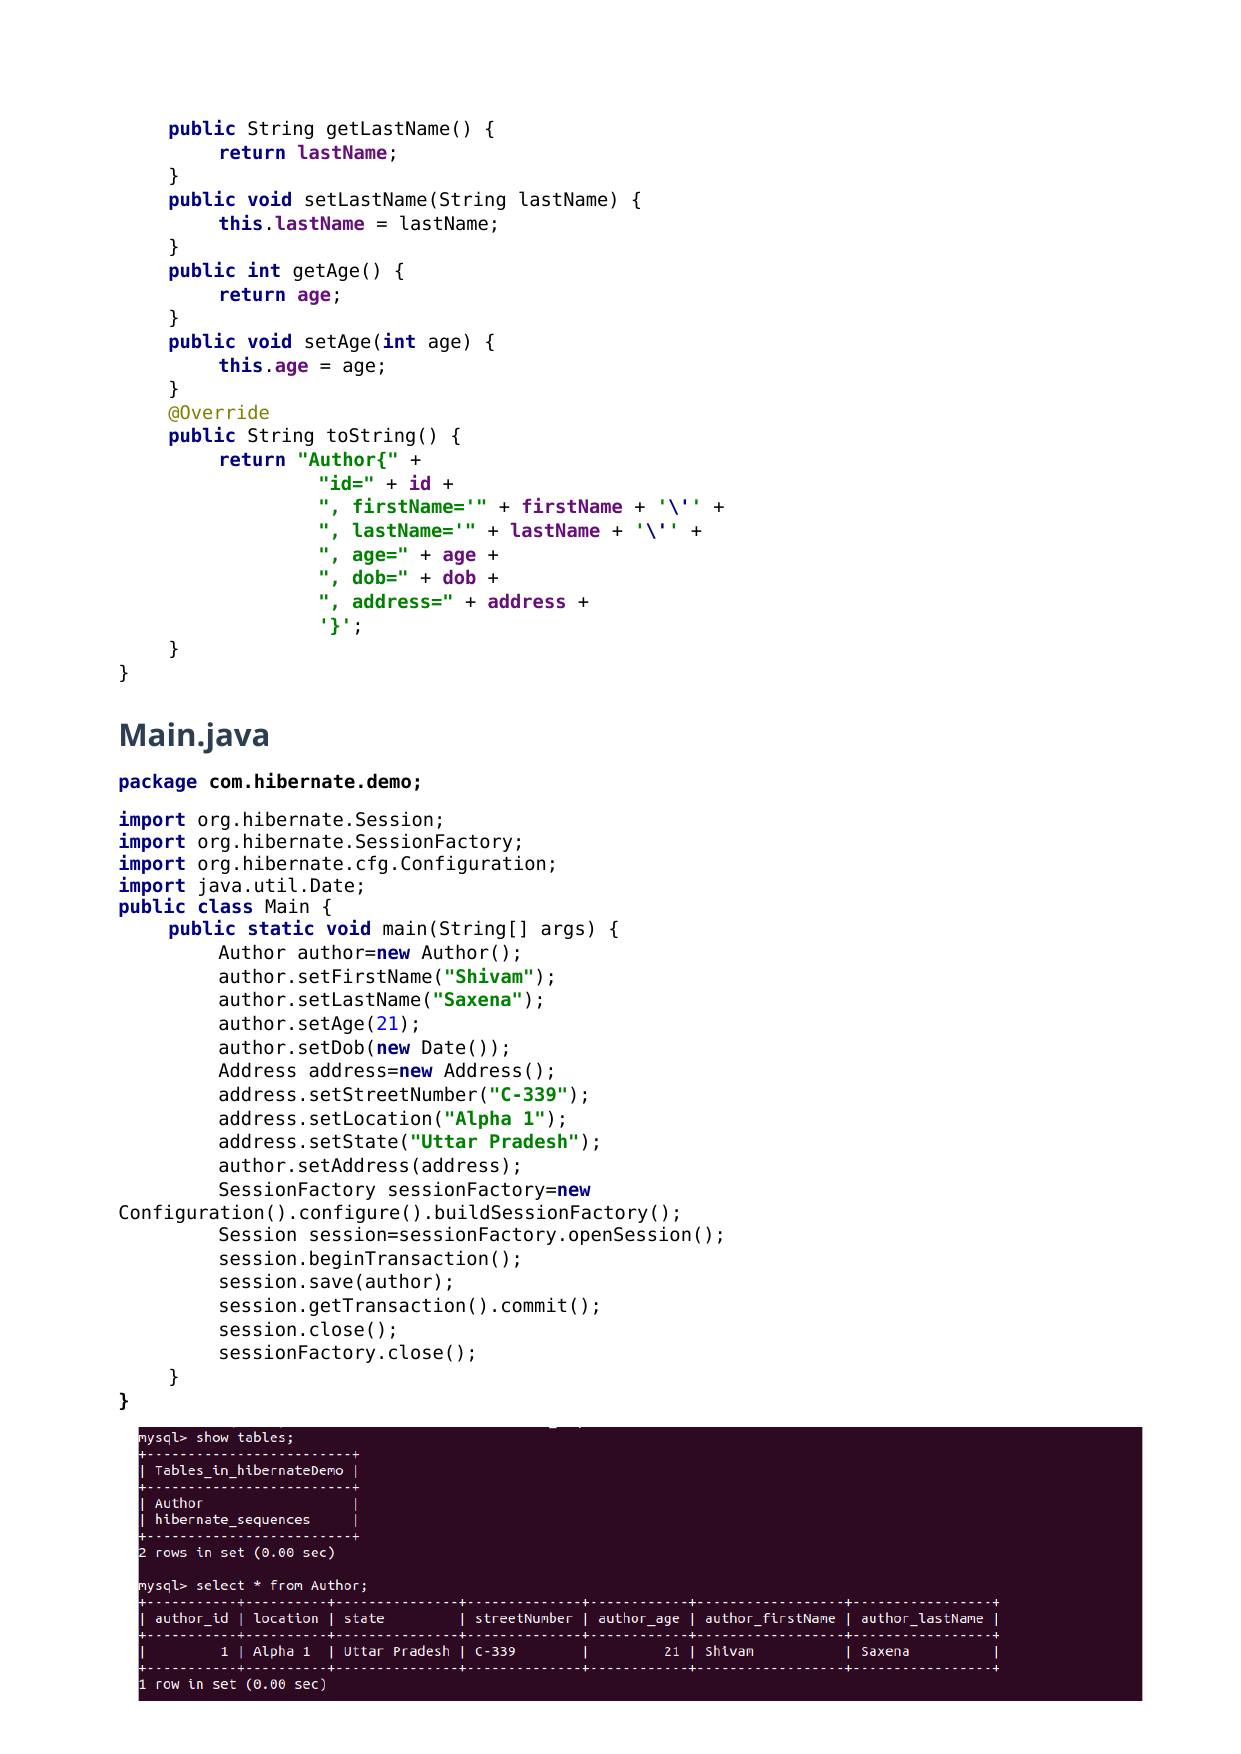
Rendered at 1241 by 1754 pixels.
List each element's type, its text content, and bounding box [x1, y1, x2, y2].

text session.save(author); [118, 1271, 1122, 1295]
text return "Author{" + [118, 449, 1122, 473]
text public static void main(String[] args) { [118, 918, 1122, 942]
text } [118, 662, 1122, 684]
text author.setDob(new Date()); [118, 1037, 1122, 1060]
text Author author=new Author(); [118, 942, 1122, 966]
text address.setStreetNumber("C-339"); [118, 1084, 1122, 1108]
text import org.hibernate.cfg.Configuration; [118, 853, 1122, 875]
text return age; [118, 284, 1122, 307]
text ", age=" + age + [118, 544, 1122, 567]
text session.getTransaction().commit(); [118, 1295, 1122, 1319]
text } [118, 236, 1122, 260]
text public void setAge(int age) { [118, 331, 1122, 354]
text this.lastName = lastName; [118, 213, 1122, 236]
text author.setLastName("Saxena"); [118, 989, 1122, 1013]
text "id=" + id + [118, 473, 1122, 496]
text author.setAddress(address); [118, 1155, 1122, 1178]
text address.setState("Uttar Pradesh"); [118, 1131, 1122, 1155]
text } [118, 1366, 1122, 1389]
text Session session=sessionFactory.openSession(); [118, 1224, 1122, 1248]
text SessionFactory sessionFactory=new Configuration().configure().buildSessionFactory(); [118, 1178, 1122, 1224]
text Address address=new Address(); [118, 1060, 1122, 1084]
text ", dob=" + dob + [118, 567, 1122, 591]
text session.beginTransaction(); [118, 1248, 1122, 1271]
text } [118, 1389, 1122, 1411]
text '}'; [118, 615, 1122, 638]
picture [138, 1427, 1143, 1701]
text } [118, 165, 1122, 189]
text } [118, 378, 1122, 402]
text ", firstName='" + firstName + '\'' + [118, 496, 1122, 520]
text return lastName; [118, 142, 1122, 165]
text address.setLocation("Alpha 1"); [118, 1108, 1122, 1131]
text Main.java [118, 713, 1122, 756]
text public void setLastName(String lastName) { [118, 189, 1122, 213]
text } [118, 307, 1122, 331]
text session.close(); [118, 1319, 1122, 1342]
text package com.hibernate.demo; [118, 772, 1122, 793]
text author.setFirstName("Shivam"); [118, 966, 1122, 989]
text ", address=" + address + [118, 591, 1122, 615]
text import org.hibernate.SessionFactory; [118, 831, 1122, 853]
text import java.util.Date; [118, 875, 1122, 897]
text } [118, 638, 1122, 662]
text sessionFactory.close(); [118, 1342, 1122, 1366]
text import org.hibernate.Session; [118, 809, 1122, 831]
text public class Main { [118, 897, 1122, 918]
text author.setAge(21); [118, 1013, 1122, 1037]
text public String toString() { [118, 426, 1122, 449]
text this.age = age; [118, 354, 1122, 378]
text public int getAge() { [118, 260, 1122, 284]
text @Override [118, 402, 1122, 426]
text public String getLastName() { [118, 118, 1122, 142]
text ", lastName='" + lastName + '\'' + [118, 520, 1122, 544]
